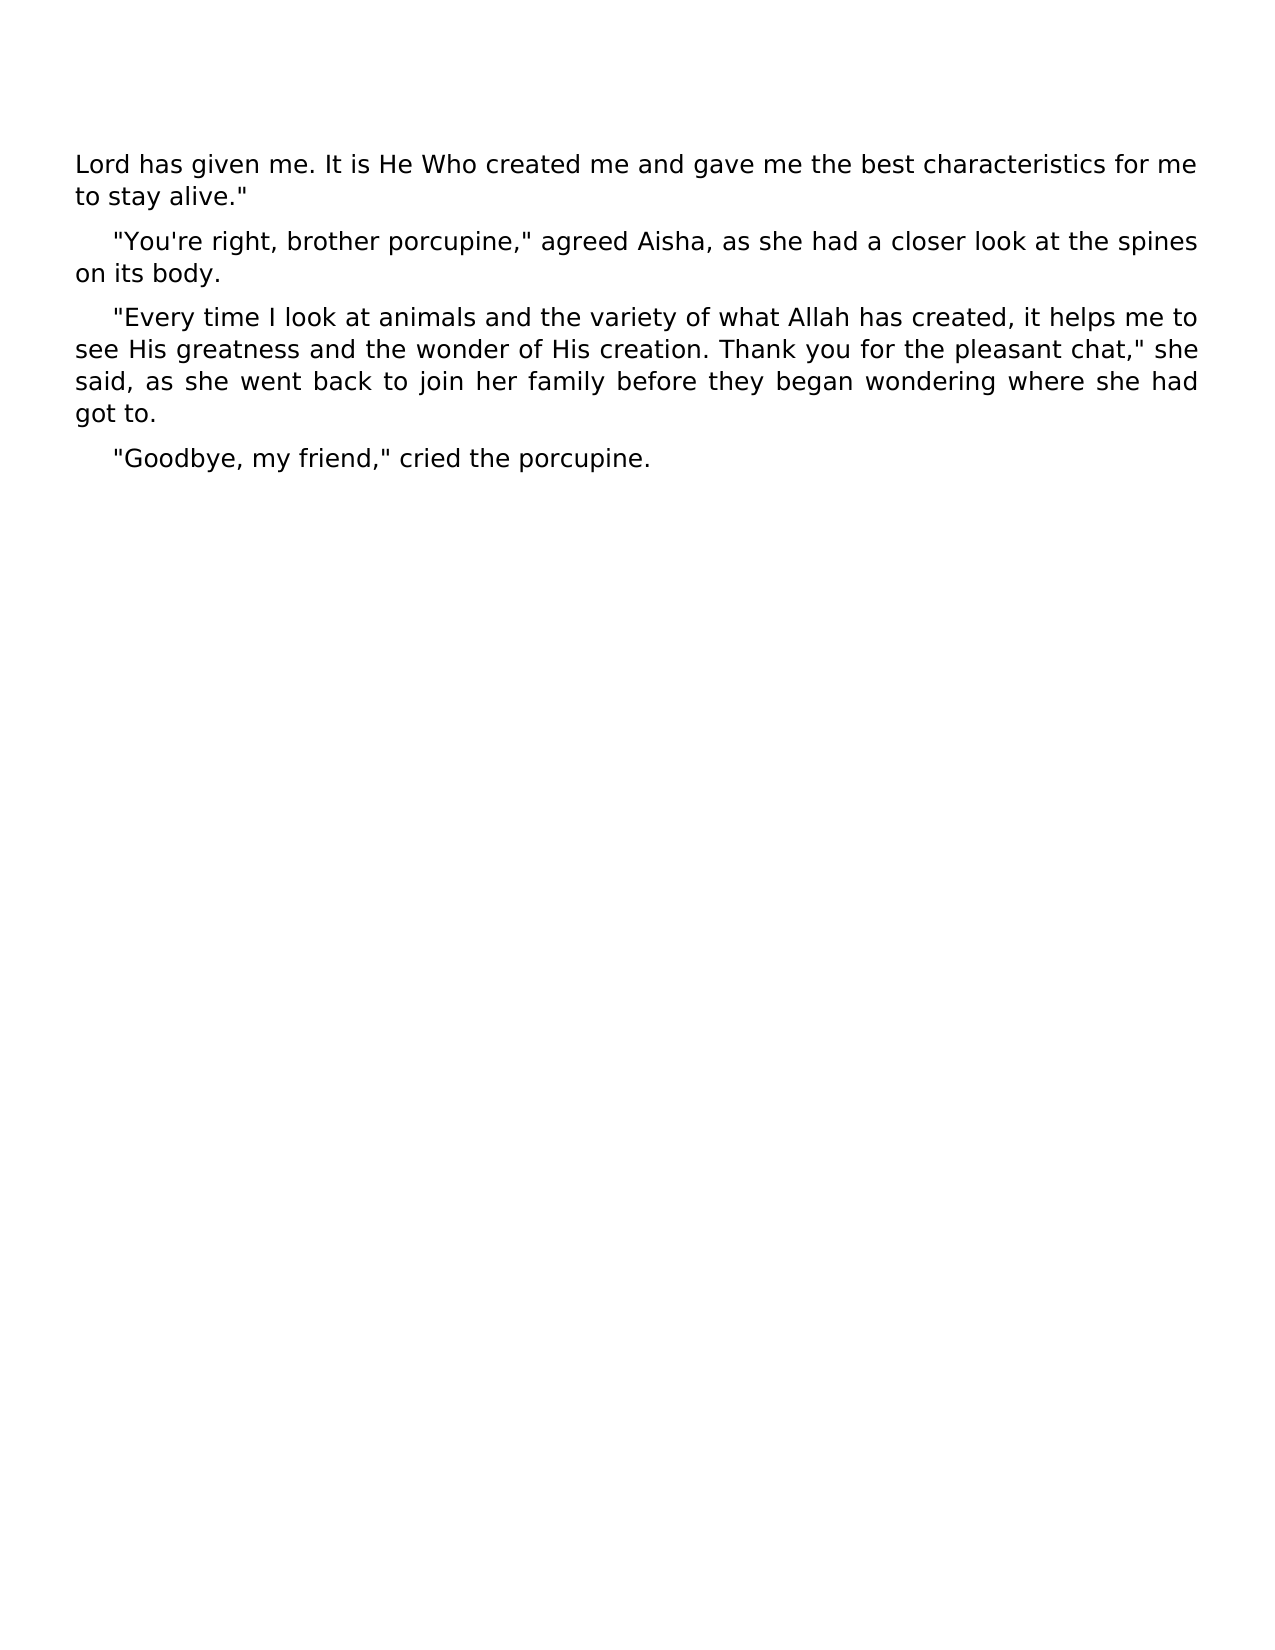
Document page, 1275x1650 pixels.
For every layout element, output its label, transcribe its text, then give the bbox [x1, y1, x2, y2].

text "You're right, brother porcupine," agreed Aisha, as she had a closer look at the spines on its body. [75, 227, 1200, 288]
text "Goodbye, my friend," cried the porcupine. [75, 444, 1200, 473]
text Lord has given me. It is He Who created me and gave me the best characteristics for me to stay alive." [75, 150, 1200, 211]
text "Every time I look at animals and the variety of what Allah has created, it helps me to see His greatness and the wonder of His creation. Thank you for the pleasant chat," she said, as she went back to join her family before they began wondering where she had got to. [75, 303, 1200, 429]
